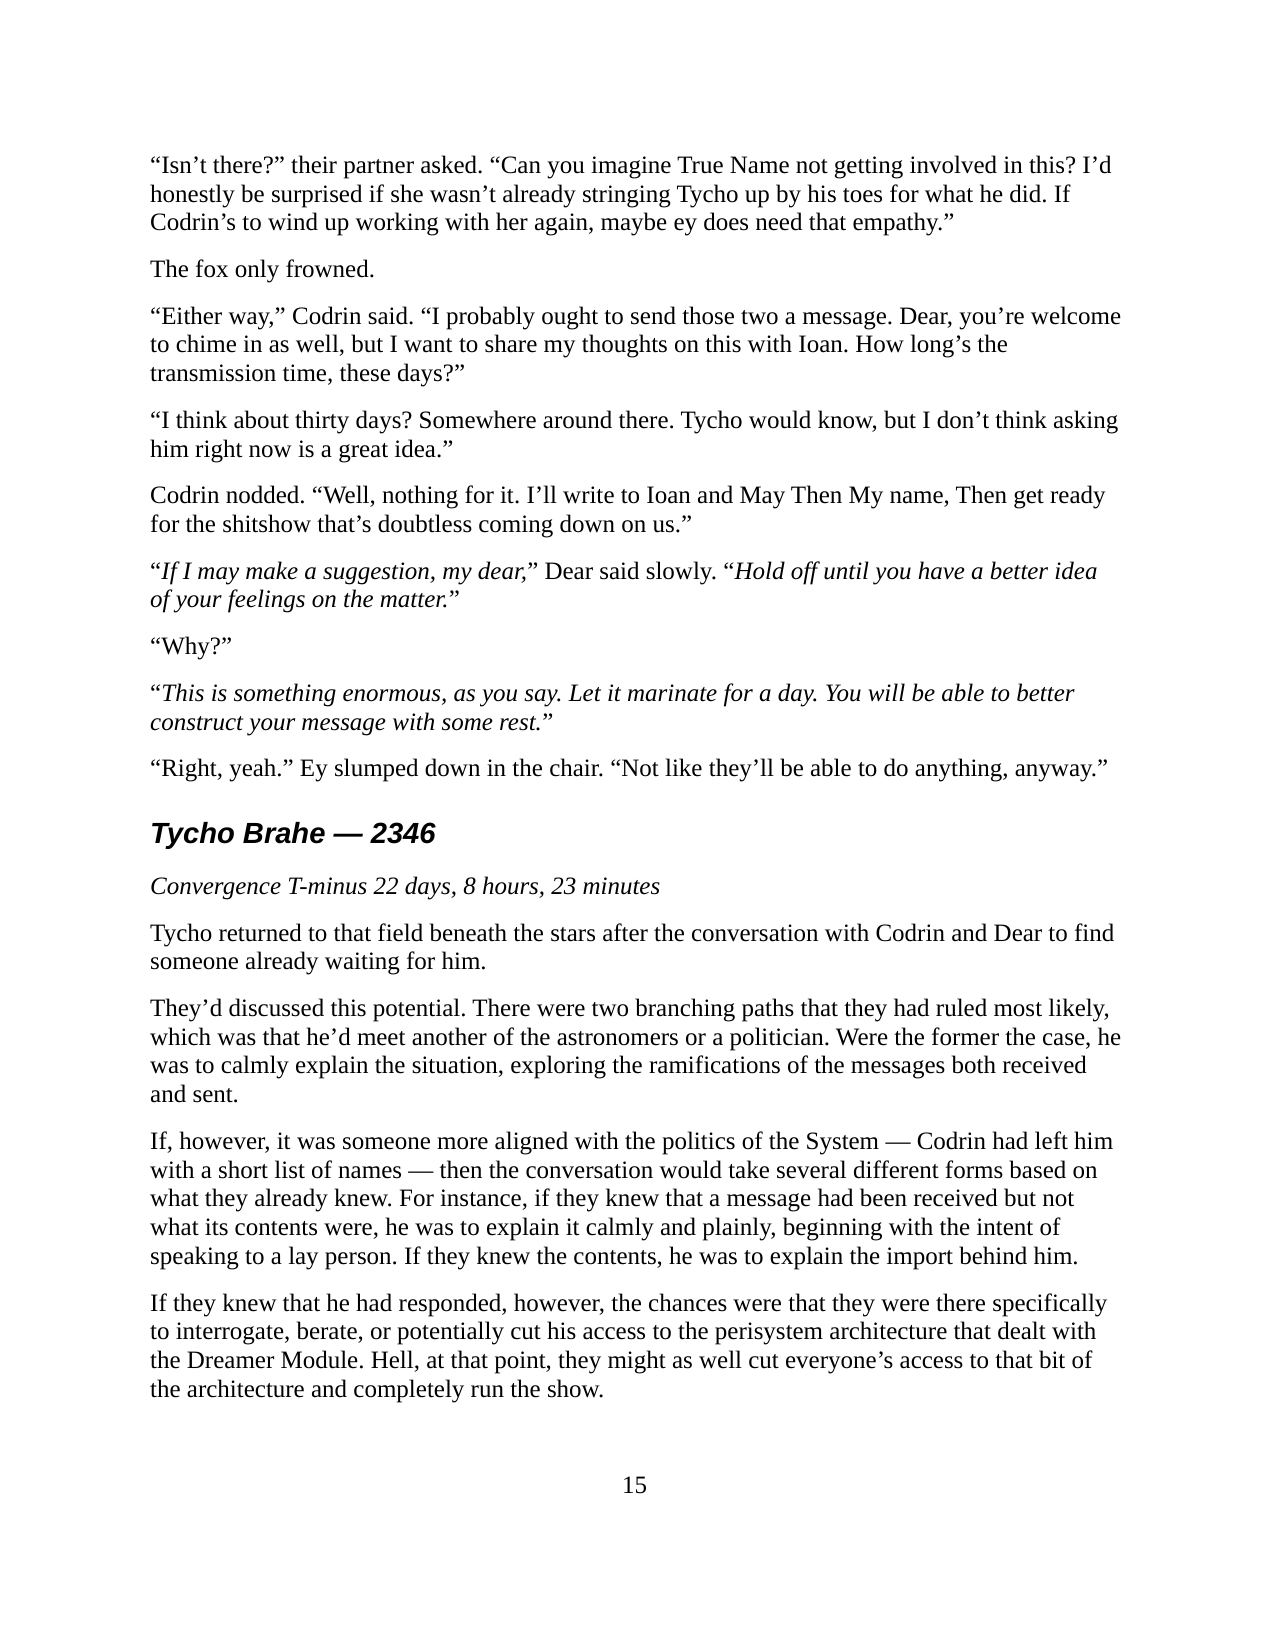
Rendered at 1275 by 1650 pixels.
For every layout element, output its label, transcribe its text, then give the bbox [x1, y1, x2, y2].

text “If I may make a suggestion, my dear,” Dear said slowly. “Hold off until you have a better idea of your feelings on the matter.” [150, 556, 1125, 613]
text “Isn’t there?” their partner asked. “Can you imagine True Name not getting involved in this? I’d honestly be surprised if she wasn’t already stringing Tycho up by his toes for what he did. If Codrin’s to wind up working with her again, maybe ey does need that empathy.” [150, 150, 1125, 236]
text They’d discussed this potential. There were two branching paths that they had ruled most likely, which was that he’d meet another of the astronomers or a politician. Were the former the case, he was to calmly explain the situation, exploring the ramifications of the messages both received and sent. [150, 993, 1125, 1108]
text “This is something enormous, as you say. Let it marinate for a day. You will be able to better construct your message with some rest.” [150, 678, 1125, 735]
text Codrin nodded. “Well, nothing for it. I’ll write to Ioan and May Then My name, Then get ready for the shitshow that’s doubtless coming down on us.” [150, 480, 1125, 538]
subtitle Tycho Brahe — 2346 [150, 816, 1125, 849]
text “Right, yeah.” Ey slumped down in the chair. “Not like they’ll be able to do anything, anyway.” [150, 753, 1125, 782]
text If they knew that he had responded, however, the chances were that they were there specifically to interrogate, berate, or potentially cut his access to the perisystem architecture that dealt with the Dreamer Module. Hell, at that point, they might as well cut everyone’s access to that bit of the architecture and completely run the show. [150, 1288, 1125, 1403]
text Tycho returned to that field beneath the stars after the conversation with Codrin and Dear to find someone already waiting for him. [150, 918, 1125, 975]
text “I think about thirty days? Somewhere around there. Tycho would know, but I don’t think asking him right now is a great idea.” [150, 405, 1125, 462]
text “Why?” [150, 631, 1125, 660]
text Convergence T-minus 22 days, 8 hours, 23 minutes [150, 871, 1125, 900]
text If, however, it was someone more aligned with the politics of the System — Codrin had left him with a short list of names — then the conversation would take several different forms based on what they already knew. For instance, if they knew that a message had been received but not what its contents were, he was to explain it calmly and plainly, beginning with the intent of speaking to a lay person. If they knew the contents, he was to explain the import behind him. [150, 1126, 1125, 1270]
text The fox only frowned. [150, 254, 1125, 283]
text “Either way,” Codrin said. “I probably ought to send those two a message. Dear, you’re welcome to chime in as well, but I want to share my thoughts on this with Ioan. How long’s the transmission time, these days?” [150, 301, 1125, 387]
